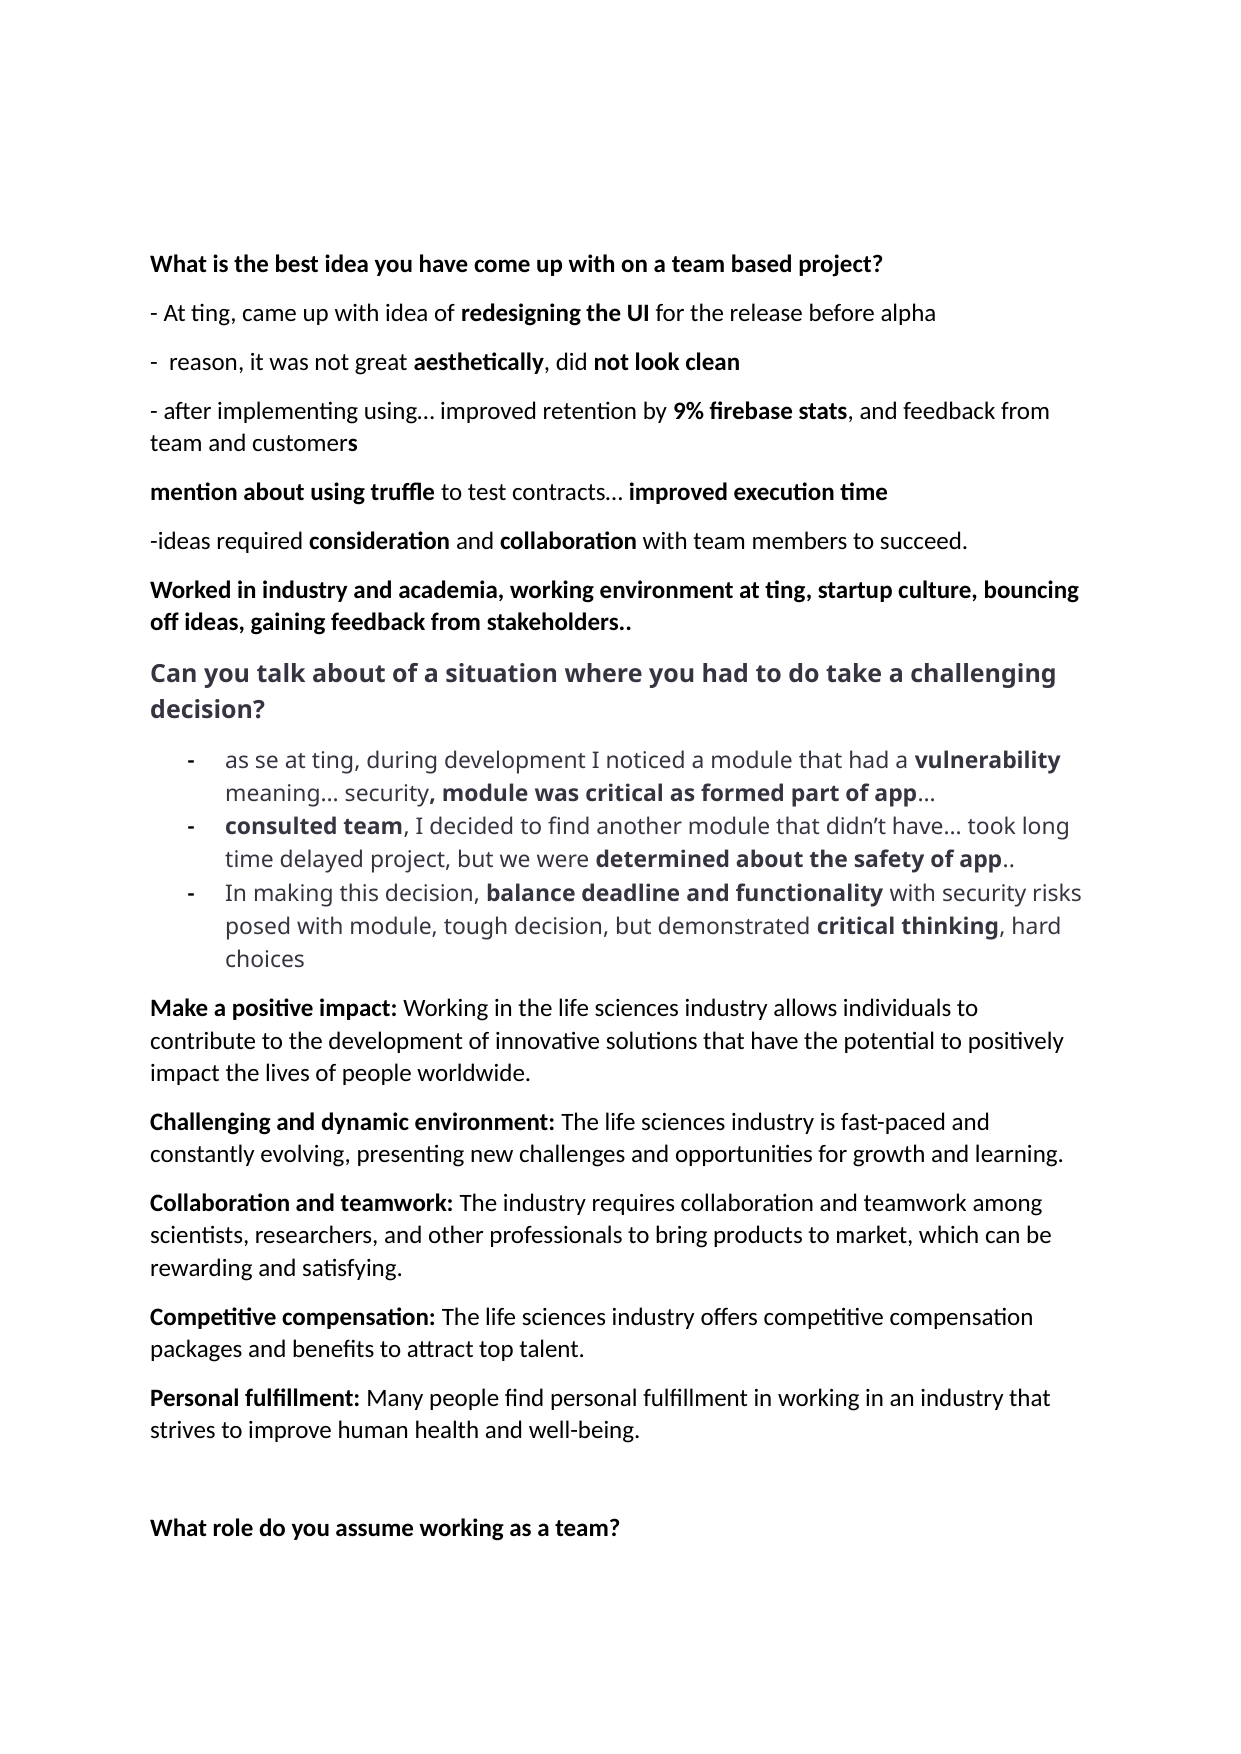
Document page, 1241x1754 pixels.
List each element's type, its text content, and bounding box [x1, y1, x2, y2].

text Competitive compensation: The life sciences industry offers competitive compensation packages and benefits to attract top talent. [150, 1301, 1090, 1364]
text Can you talk about of a situation where you had to do take a challenging decision? [150, 655, 1090, 725]
text - At ting, came up with idea of redesigning the UI for the release before alpha [150, 297, 1090, 327]
text Worked in industry and academia, working environment at ting, startup culture, bouncing off ideas, gaining feedback from stakeholders.. [150, 574, 1090, 637]
list In making this decision, balance deadline and functionality with security risks posed with module, tough decision, but demonstrated critical thinking, hard choices [187, 876, 1090, 974]
list as se at ting, during development I noticed a module that had a vulnerability meaning… security, module was critical as formed part of app… [187, 744, 1090, 808]
text What role do you assume working as a team? [150, 1512, 1090, 1543]
list consulted team, I decided to find another module that didn’t have… took long time delayed project, but we were determined about the safety of app.. [187, 810, 1090, 874]
text Collaboration and teamwork: The industry requires collaboration and teamwork among scientists, researchers, and other professionals to bring products to market, which can be rewarding and satisfying. [150, 1187, 1090, 1282]
text Make a positive impact: Working in the life sciences industry allows individuals to contribute to the development of innovative solutions that have the potential to positively impact the lives of people worldwide. [150, 992, 1090, 1088]
text - after implementing using… improved retention by 9% firebase stats, and feedback from team and customers [150, 395, 1090, 458]
text What is the best idea you have come up with on a team based project? [150, 248, 1090, 278]
text -ideas required consideration and collaboration with team members to succeed. [150, 525, 1090, 556]
text Challenging and dynamic environment: The life sciences industry is fast-paced and constantly evolving, presenting new challenges and opportunities for growth and learning. [150, 1106, 1090, 1169]
text mention about using truffle to test contracts… improved execution time [150, 476, 1090, 507]
text Personal fulfillment: Many people find personal fulfillment in working in an industry that strives to improve human health and well-being. [150, 1382, 1090, 1445]
text - reason, it was not great aesthetically, did not look clean [150, 346, 1090, 376]
